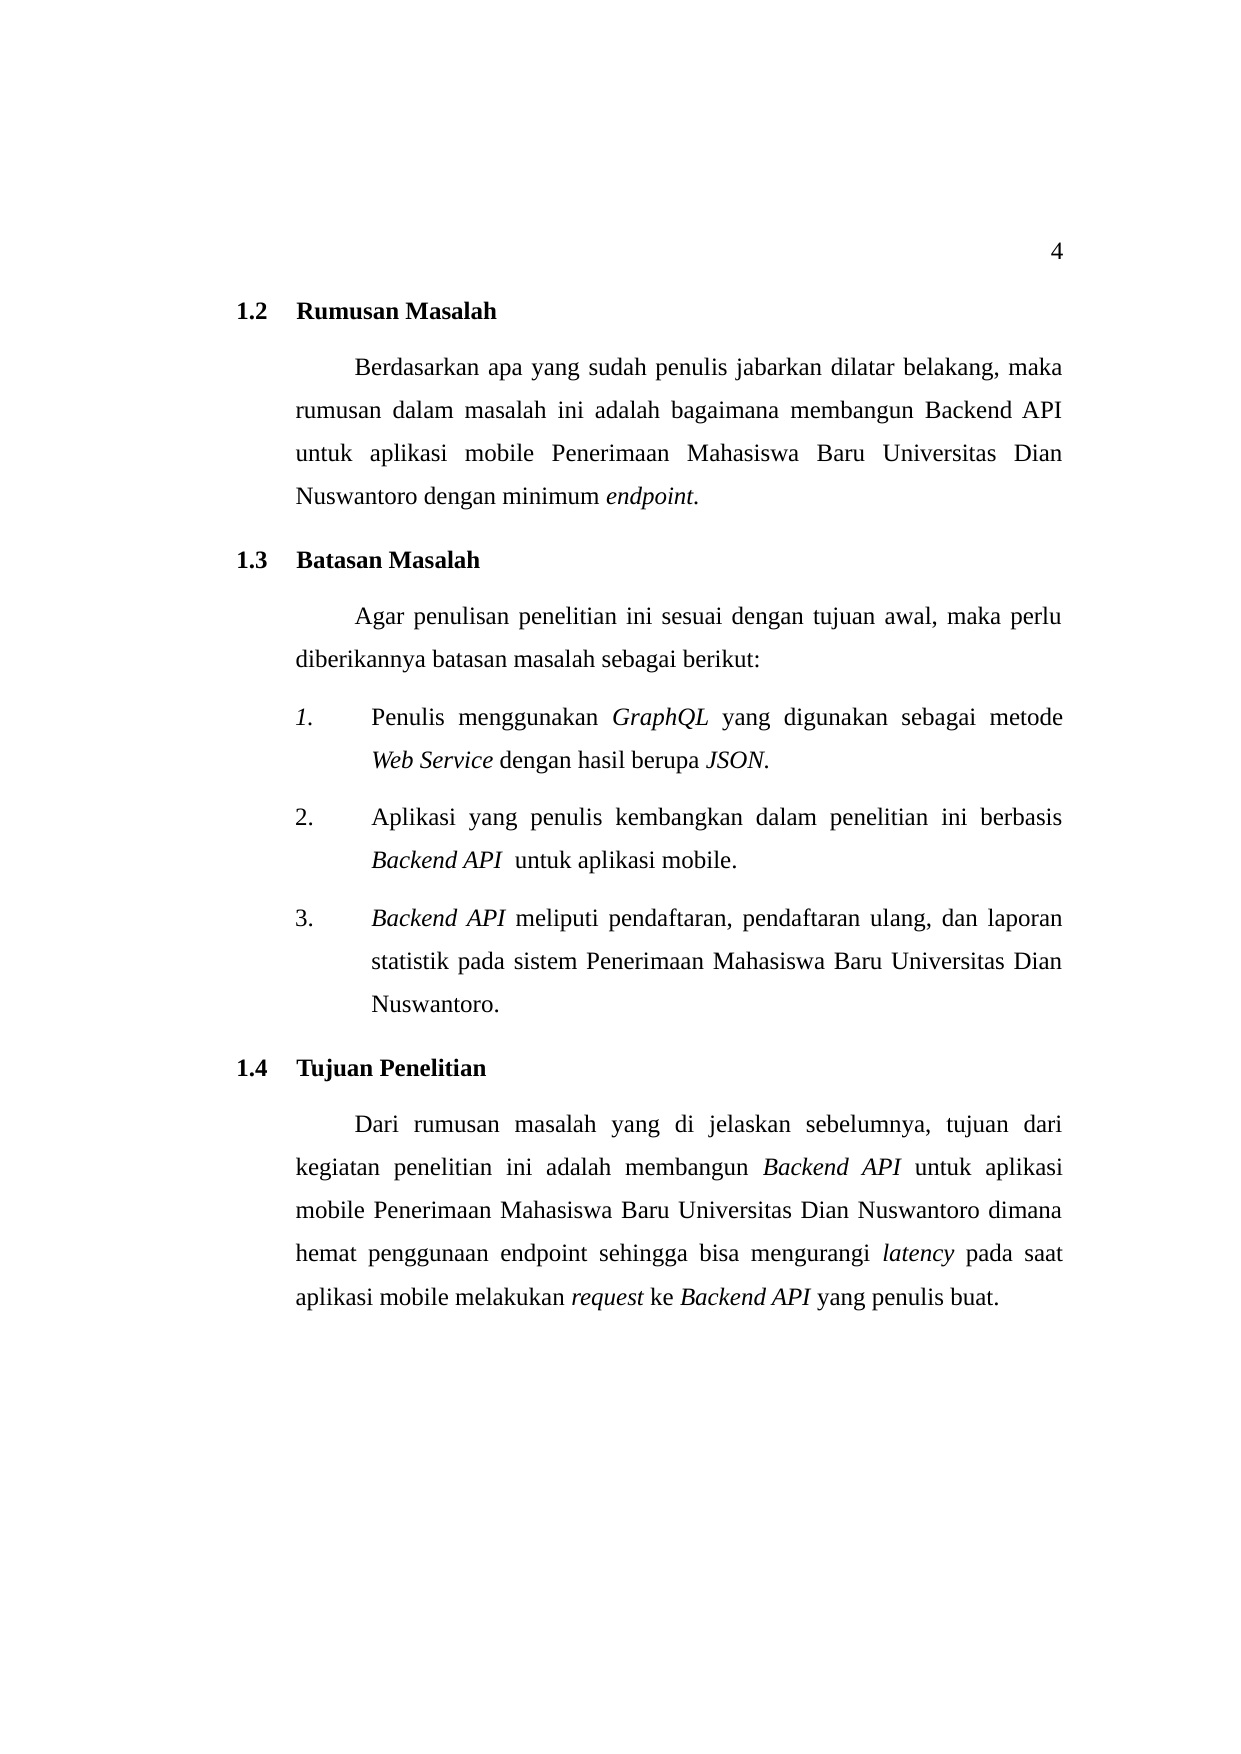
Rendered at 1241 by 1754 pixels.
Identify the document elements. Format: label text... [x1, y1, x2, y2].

subtitle Dari rumusan masalah yang di jelaskan sebelumnya, tujuan dari kegiatan penelitian ini adalah membangun Backend API untuk aplikasi mobile Penerimaan Mahasiswa Baru Universitas Dian Nuswantoro dimana hemat penggunaan endpoint sehingga bisa mengurangi latency pada saat aplikasi mobile melakukan request ke Backend API yang penulis buat. [295, 1109, 1063, 1310]
subtitle Tujuan Penelitian [236, 1053, 1063, 1082]
subtitle Agar penulisan penelitian ini sesuai dengan tujuan awal, maka perlu diberikannya batasan masalah sebagai berikut: [295, 601, 1063, 673]
subtitle Backend API meliputi pendaftaran, pendaftaran ulang, dan laporan statistik pada sistem Penerimaan Mahasiswa Baru Universitas Dian Nuswantoro. [295, 903, 1063, 1018]
subtitle Penulis menggunakan GraphQL yang digunakan sebagai metode Web Service dengan hasil berupa JSON. [295, 702, 1063, 773]
subtitle Aplikasi yang penulis kembangkan dalam penelitian ini berbasis Backend API untuk aplikasi mobile. [295, 802, 1063, 874]
subtitle Rumusan Masalah [236, 296, 1063, 325]
subtitle Batasan masalah [236, 545, 1063, 574]
subtitle Berdasarkan apa yang sudah penulis jabarkan dilatar belakang, maka rumusan dalam masalah ini adalah bagaimana membangun Backend API untuk aplikasi mobile Penerimaan Mahasiswa Baru Universitas Dian Nuswantoro dengan minimum endpoint. [295, 352, 1063, 510]
